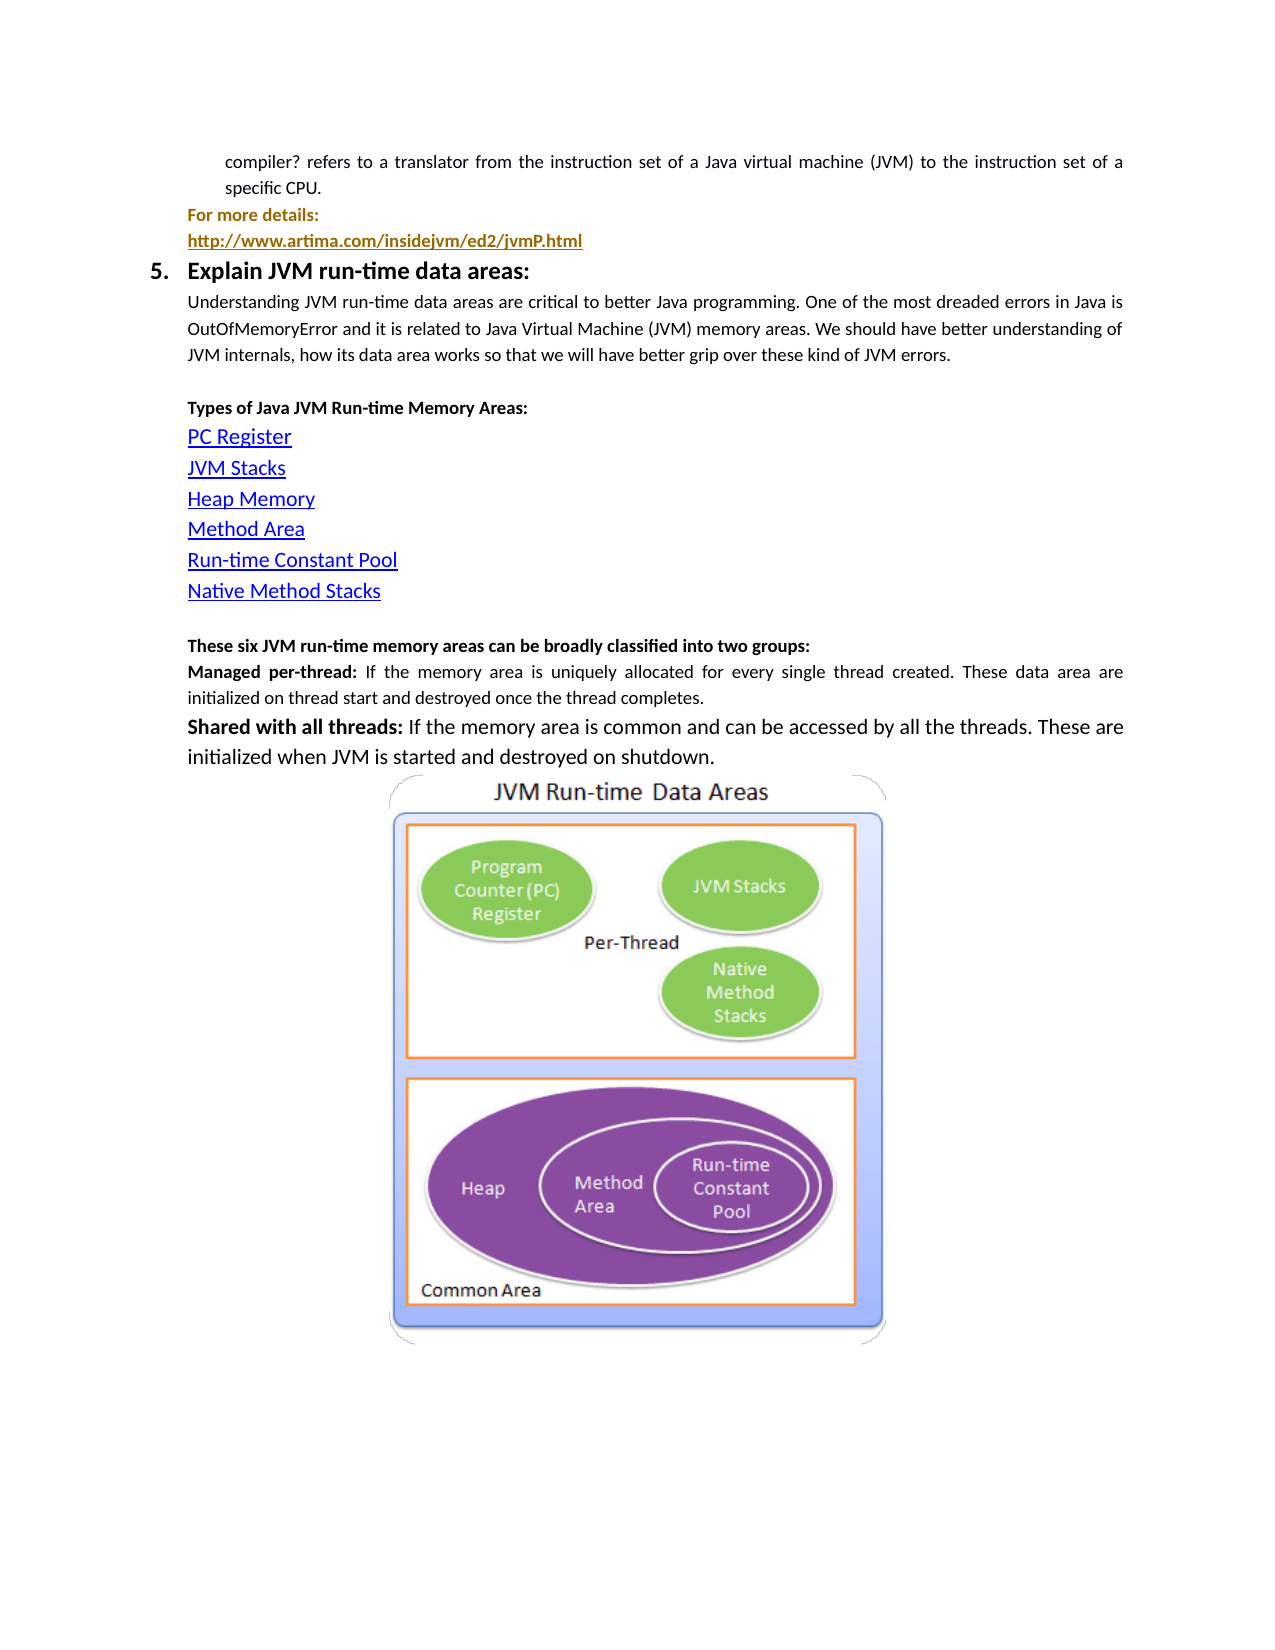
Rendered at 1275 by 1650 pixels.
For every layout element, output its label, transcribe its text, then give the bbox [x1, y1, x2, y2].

list Native Method Stacks [150, 577, 1125, 603]
list Method Area [150, 516, 1125, 542]
list PC Register [150, 422, 1125, 450]
list Explain JVM run-time data areas: [150, 255, 1125, 286]
list Run-time Constant Pool [150, 546, 1125, 573]
list These six JVM run-time memory areas can be broadly classified into two groups: [150, 634, 1125, 657]
list http://www.artima.com/insidejvm/ed2/jvmP.html [150, 229, 1125, 252]
list JVM Stacks [150, 454, 1125, 481]
list Understanding JVM run-time data areas are critical to better Java programming. One of the most dreaded errors in Java is OutOfMemoryError and it is related to Java Virtual Machine (JVM) memory areas. We should have better understanding of JVM internals, how its data area works so that we will have better grip over these kind of JVM errors. [150, 290, 1125, 366]
list Shared with all threads: If the memory area is common and can be accessed by all the threads. These are initialized when JVM is started and destroyed on shutdown. [150, 713, 1125, 770]
picture [388, 774, 887, 1345]
list For more details: [150, 203, 1125, 226]
list Types of Java JVM Run-time Memory Areas: [150, 396, 1125, 419]
list Heap Memory [150, 485, 1125, 512]
list compiler? refers to a translator from the instruction set of a Java virtual machine (JVM) to the instruction set of a specific CPU. [187, 150, 1125, 199]
list Managed per-thread: If the memory area is uniquely allocated for every single thread created. These data area are initialized on thread start and destroyed once the thread completes. [150, 660, 1125, 709]
